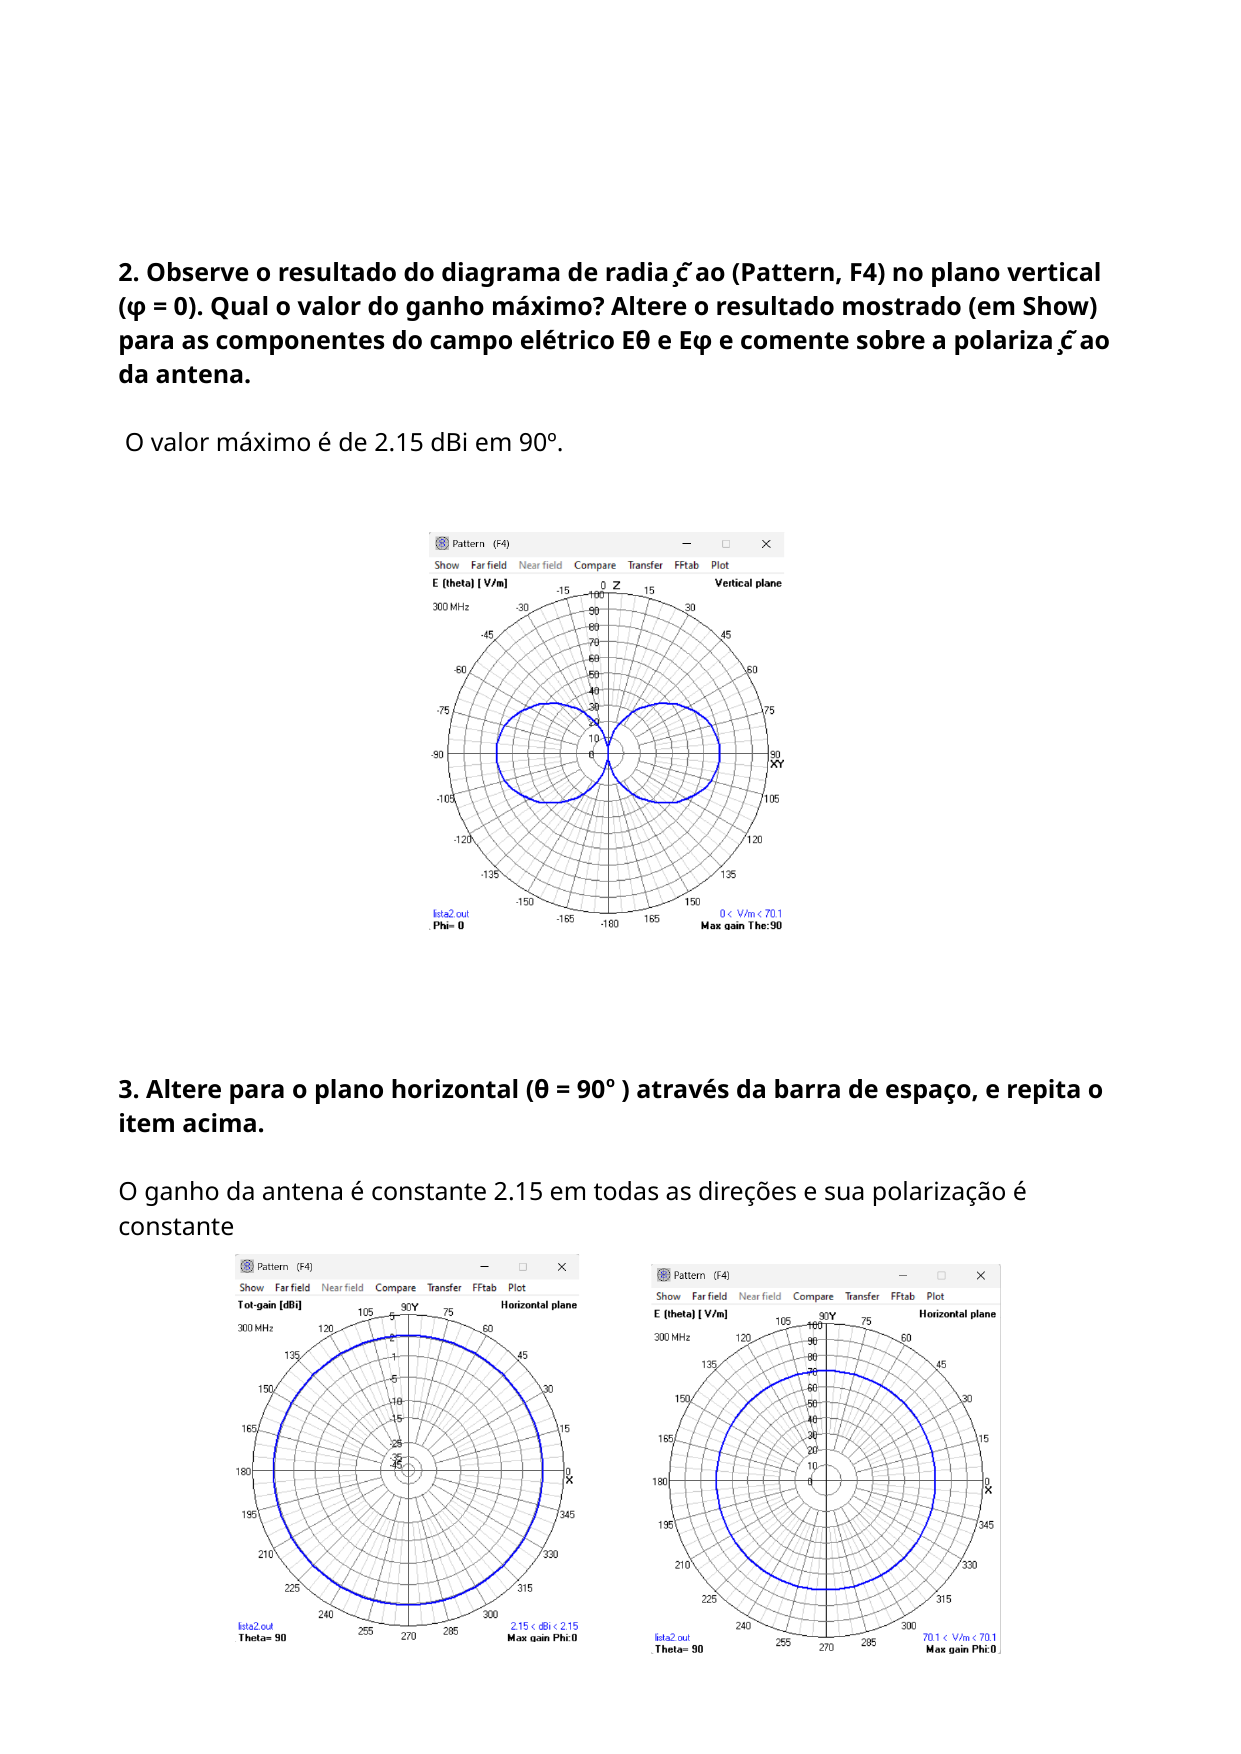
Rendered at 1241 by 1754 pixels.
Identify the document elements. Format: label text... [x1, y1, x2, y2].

text 2. Observe o resultado do diagrama de radia ̧c ̃ao (Pattern, F4) no plano vertical (φ = 0). Qual o valor do ganho máximo? Altere o resultado mostrado (em Show) para as componentes do campo elétrico Eθ e Eφ e comente sobre a polariza ̧c ̃ao da antena. [118, 254, 1122, 391]
picture [429, 532, 785, 930]
text O ganho da antena é constante 2.15 em todas as direções e sua polarização é constante [118, 1174, 1122, 1242]
picture [651, 1264, 1001, 1654]
text O valor máximo é de 2.15 dBi em 90º. [118, 425, 1122, 459]
picture [235, 1254, 580, 1642]
text 3. Altere para o plano horizontal (θ = 90o ) através da barra de espaço, e repita o item acima. [118, 1072, 1122, 1140]
